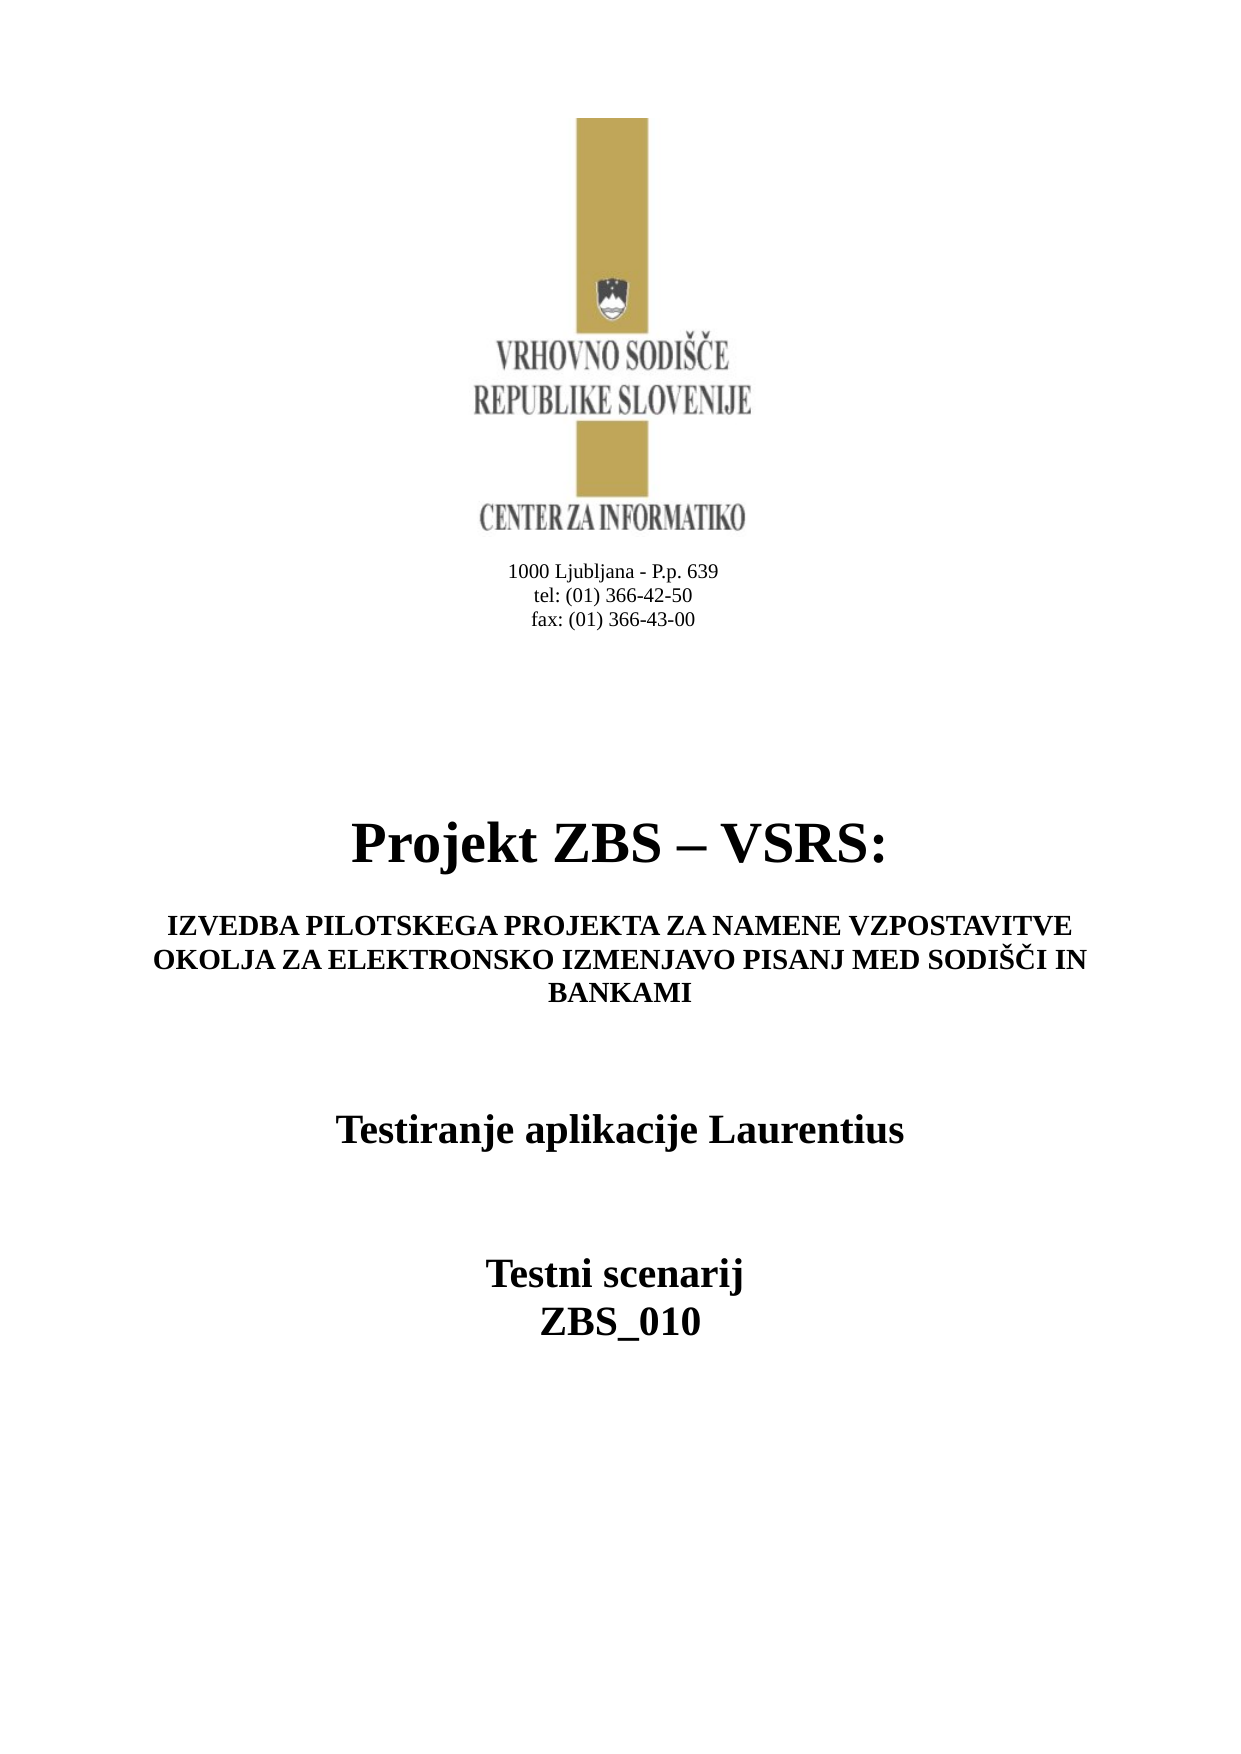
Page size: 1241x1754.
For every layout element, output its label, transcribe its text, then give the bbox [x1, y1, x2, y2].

text fax: (01) 366-43-00 [378, 607, 847, 631]
text Testni scenarij [118, 1248, 1122, 1296]
text IZVEDBA PILOTSKEGA PROJEKTA ZA NAMENE VZPOSTAVITVE OKOLJA ZA ELEKTRONSKO IZMENJAVO PISANJ MED SODIŠČI IN BANKAMI [118, 908, 1122, 1009]
text 1000 Ljubljana - P.p. 639 [378, 558, 847, 583]
text ZBS_010 [118, 1296, 1122, 1344]
picture [468, 118, 758, 537]
text Projekt ZBS – VSRS: [118, 808, 1122, 875]
text Testiranje aplikacije Laurentius [118, 1105, 1122, 1153]
text tel: (01) 366-42-50 [378, 583, 847, 607]
